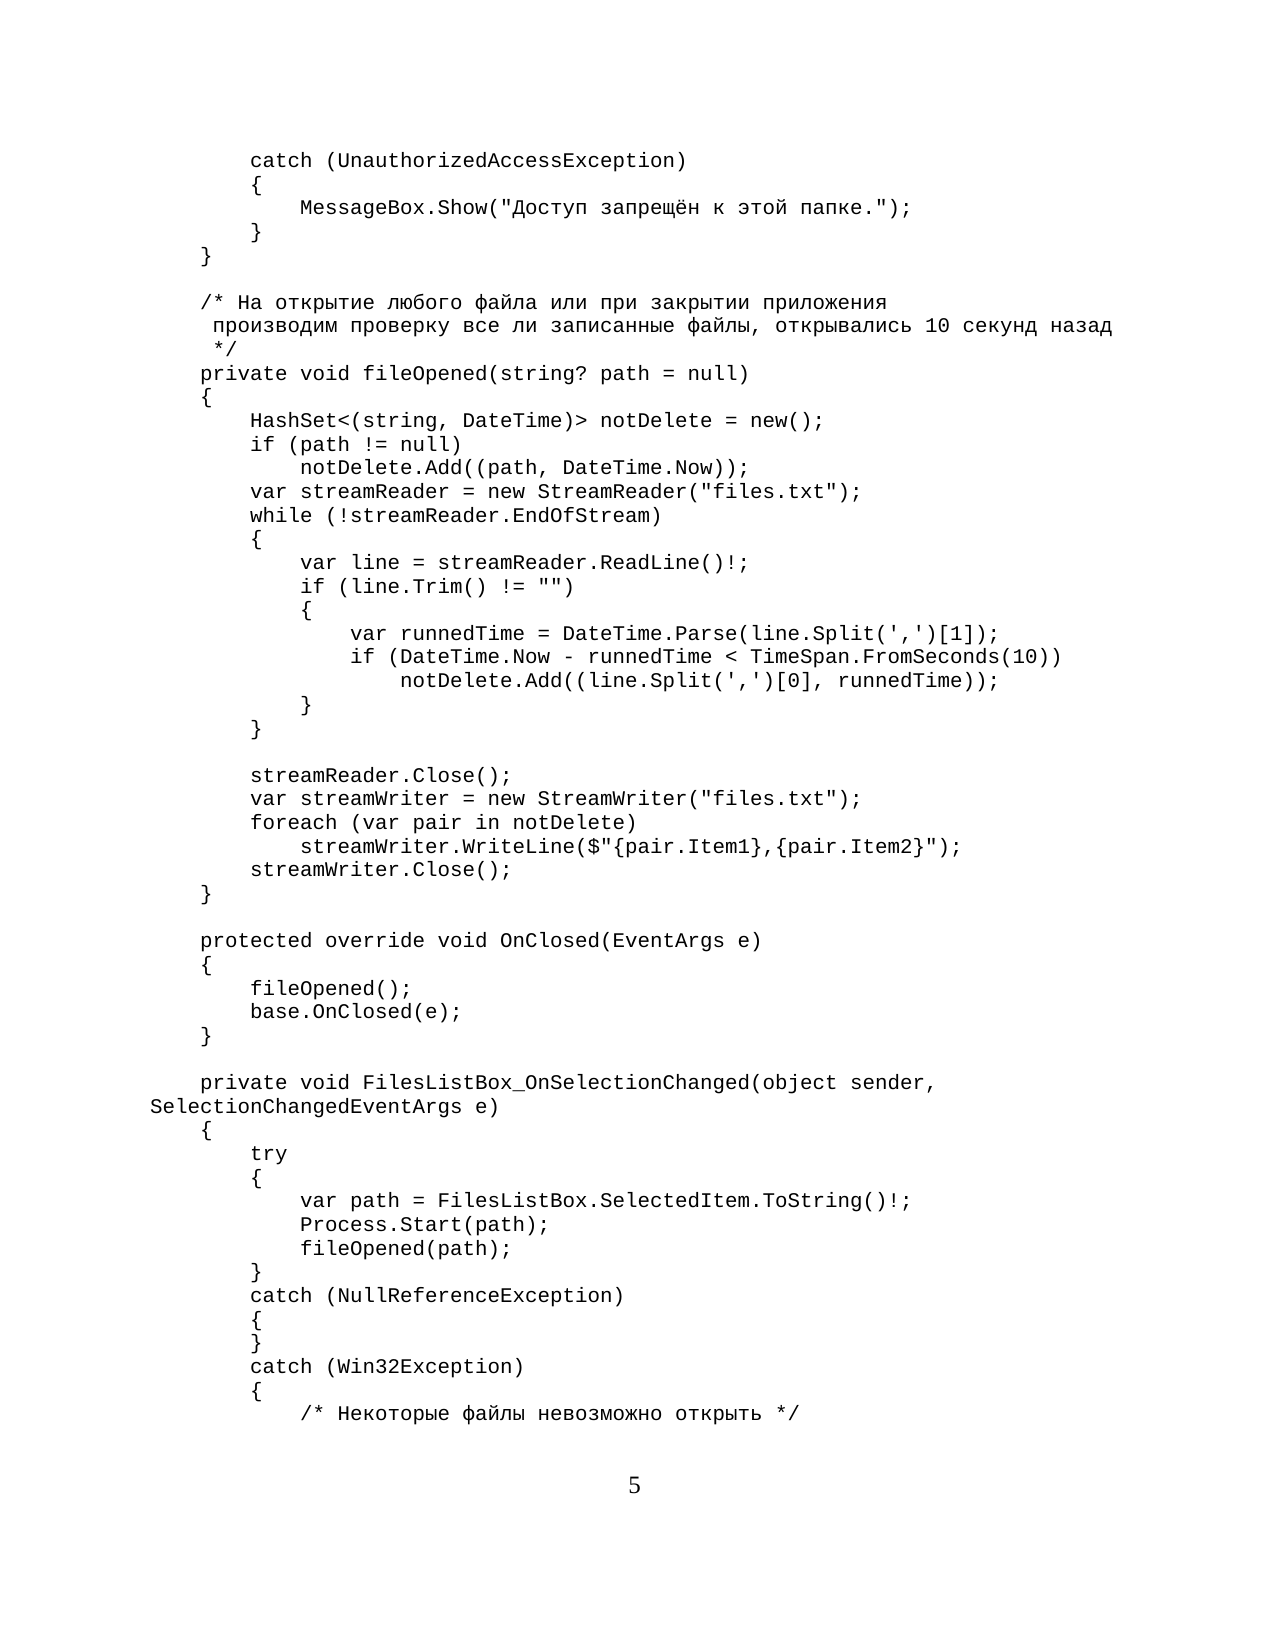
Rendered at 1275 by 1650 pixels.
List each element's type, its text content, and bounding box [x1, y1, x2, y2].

text fileOpened(path); [150, 1238, 1125, 1261]
text while (!streamReader.EndOfStream) [150, 505, 1125, 528]
text */ [150, 339, 1125, 363]
text } [150, 221, 1125, 244]
text if (DateTime.Now - runnedTime < TimeSpan.FromSeconds(10)) [150, 647, 1125, 670]
text HashSet<(string, DateTime)> notDelete = new(); [150, 410, 1125, 434]
text } [150, 1261, 1125, 1285]
text } [150, 694, 1125, 717]
text { [150, 599, 1125, 623]
text private void fileOpened(string? path = null) [150, 363, 1125, 386]
text var runnedTime = DateTime.Parse(line.Split(',')[1]); [150, 623, 1125, 647]
text { [150, 1167, 1125, 1190]
text { [150, 174, 1125, 197]
text streamReader.Close(); [150, 765, 1125, 788]
text } [150, 883, 1125, 907]
text fileOpened(); [150, 978, 1125, 1001]
text производим проверку все ли записанные файлы, открывались 10 секунд назад [150, 316, 1125, 339]
text if (line.Trim() != "") [150, 576, 1125, 599]
text protected override void OnClosed(EventArgs e) [150, 930, 1125, 954]
text foreach (var pair in notDelete) [150, 812, 1125, 836]
text /* На открытие любого файла или при закрытии приложения [150, 292, 1125, 316]
text { [150, 1309, 1125, 1332]
text catch (UnauthorizedAccessException) [150, 150, 1125, 174]
text /* Некоторые файлы невозможно открыть */ [150, 1403, 1125, 1427]
text MessageBox.Show("Доступ запрещён к этой папке."); [150, 197, 1125, 221]
text var line = streamReader.ReadLine()!; [150, 552, 1125, 576]
text streamWriter.Close(); [150, 859, 1125, 883]
text if (path != null) [150, 434, 1125, 457]
text } [150, 244, 1125, 268]
text } [150, 1332, 1125, 1356]
text streamWriter.WriteLine($"{pair.Item1},{pair.Item2}"); [150, 836, 1125, 859]
text var path = FilesListBox.SelectedItem.ToString()!; [150, 1190, 1125, 1214]
text } [150, 1025, 1125, 1048]
text { [150, 528, 1125, 552]
text { [150, 1119, 1125, 1143]
text { [150, 954, 1125, 978]
text try [150, 1143, 1125, 1167]
text base.OnClosed(e); [150, 1001, 1125, 1025]
text var streamWriter = new StreamWriter("files.txt"); [150, 788, 1125, 812]
text var streamReader = new StreamReader("files.txt"); [150, 481, 1125, 505]
text Process.Start(path); [150, 1214, 1125, 1238]
text } [150, 717, 1125, 741]
text { [150, 1379, 1125, 1403]
text { [150, 386, 1125, 410]
text catch (NullReferenceException) [150, 1285, 1125, 1309]
text private void FilesListBox_OnSelectionChanged(object sender, SelectionChangedEventArgs e) [150, 1072, 1125, 1119]
text notDelete.Add((line.Split(',')[0], runnedTime)); [150, 670, 1125, 694]
text catch (Win32Exception) [150, 1356, 1125, 1379]
text notDelete.Add((path, DateTime.Now)); [150, 457, 1125, 481]
